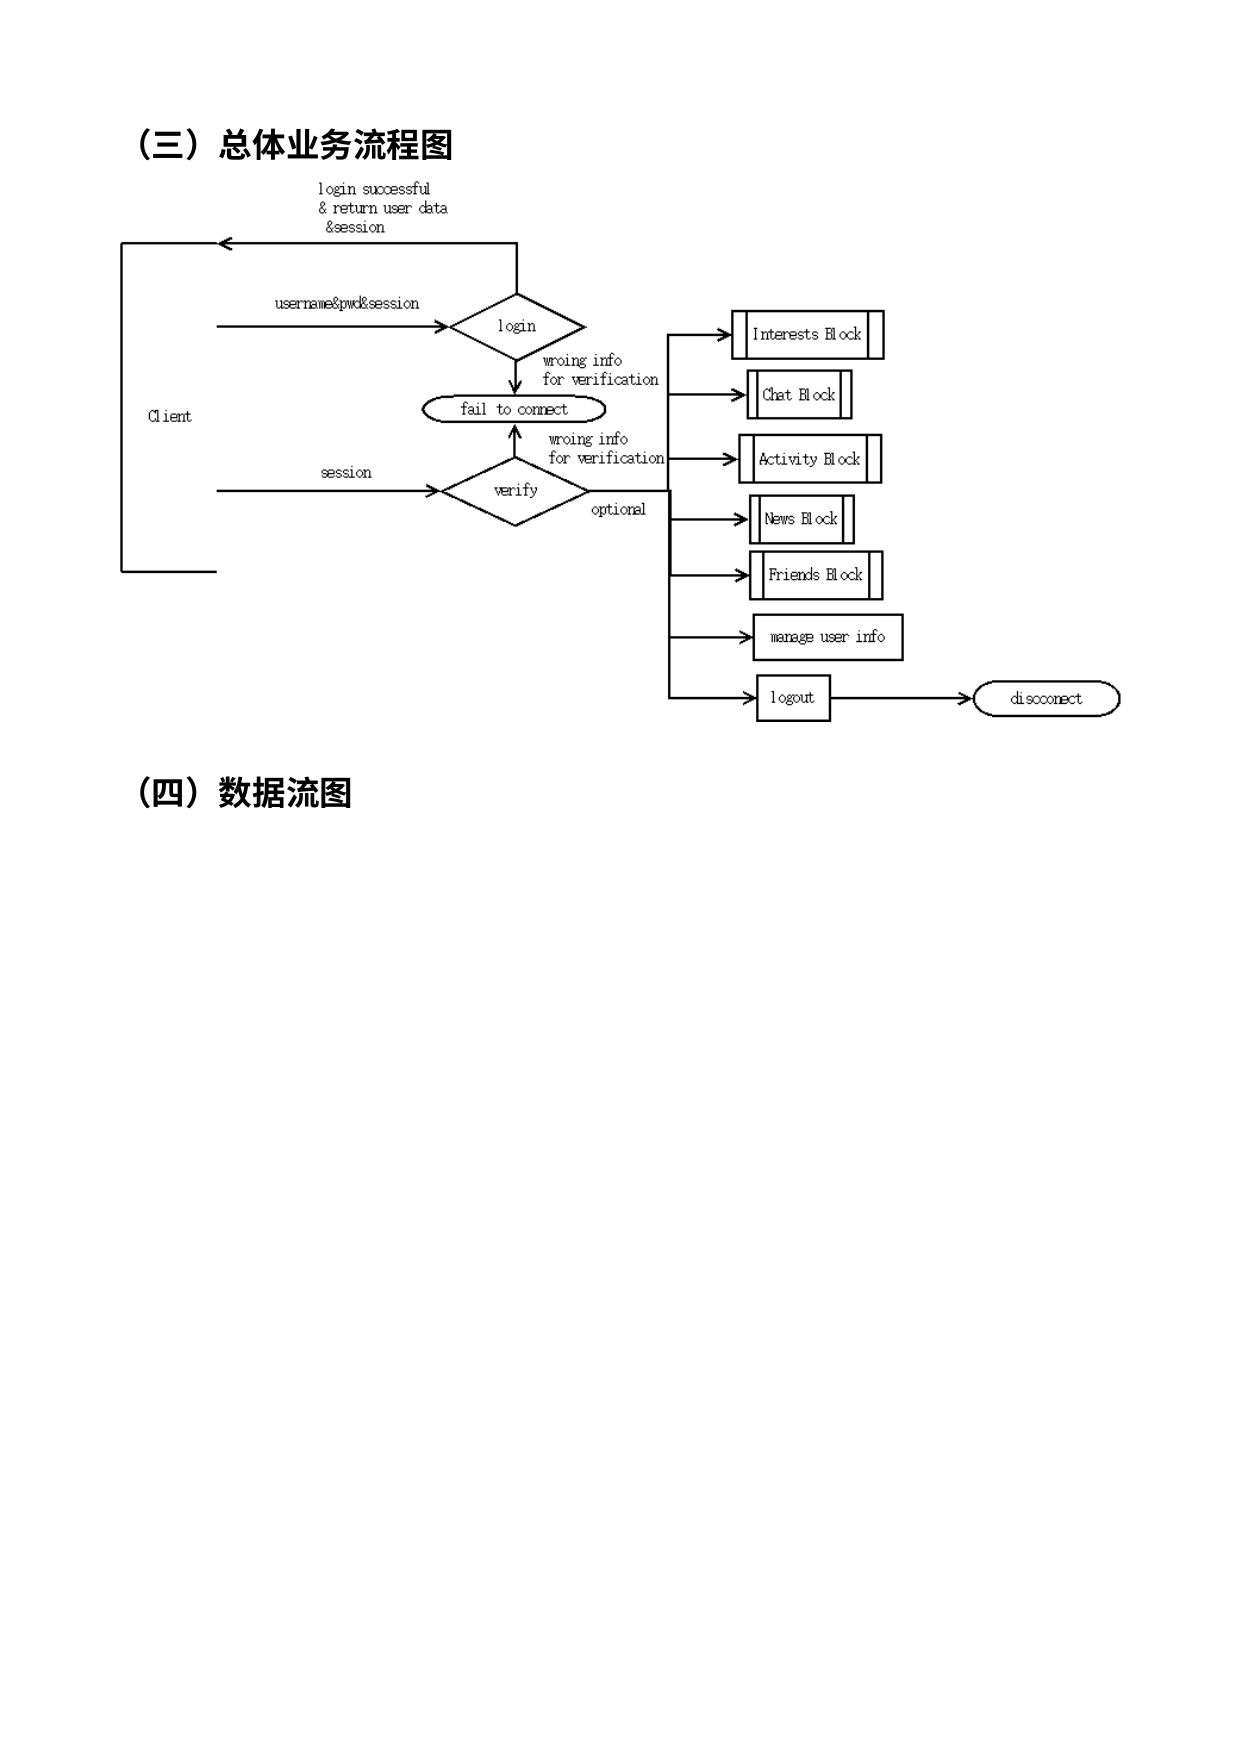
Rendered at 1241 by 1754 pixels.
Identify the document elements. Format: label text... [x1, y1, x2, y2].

picture [118, 179, 1123, 722]
subtitle （四）数据流图 [118, 766, 1122, 814]
subtitle （三）总体业务流程图 [118, 118, 1122, 167]
